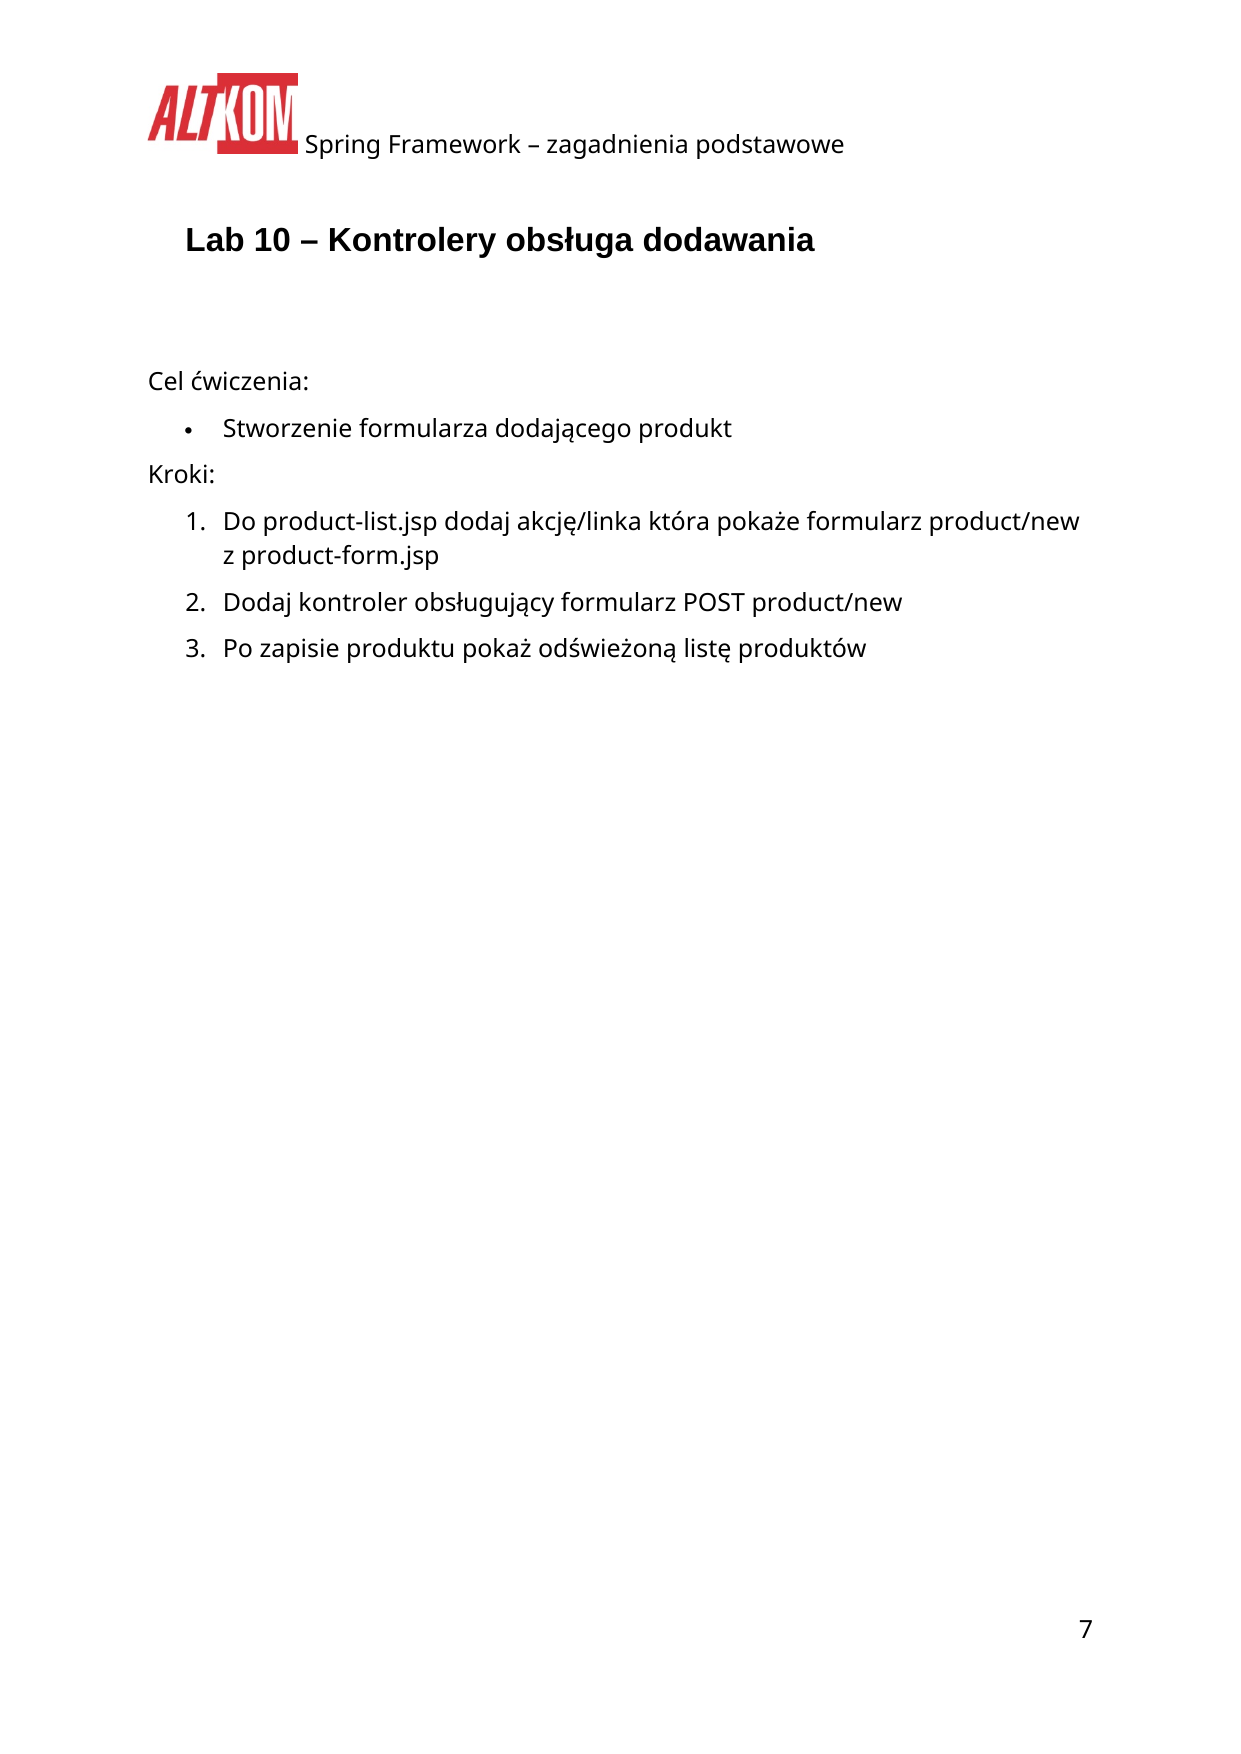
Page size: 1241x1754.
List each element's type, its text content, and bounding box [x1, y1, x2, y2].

list Po zapisie produktu pokaż odświeżoną listę produktów [185, 631, 1093, 665]
list Stworzenie formularza dodającego produkt [185, 410, 1093, 444]
text Cel ćwiczenia: [148, 364, 1093, 398]
text Kroki: [148, 457, 1093, 491]
picture [147, 73, 298, 154]
subtitle Lab 10 – Kontrolery obsługa dodawania [185, 220, 1093, 258]
list Do product-list.jsp dodaj akcję/linka która pokaże formularz product/new z product-form.jsp [185, 503, 1093, 572]
list Dodaj kontroler obsługujący formularz POST product/new [185, 584, 1093, 618]
